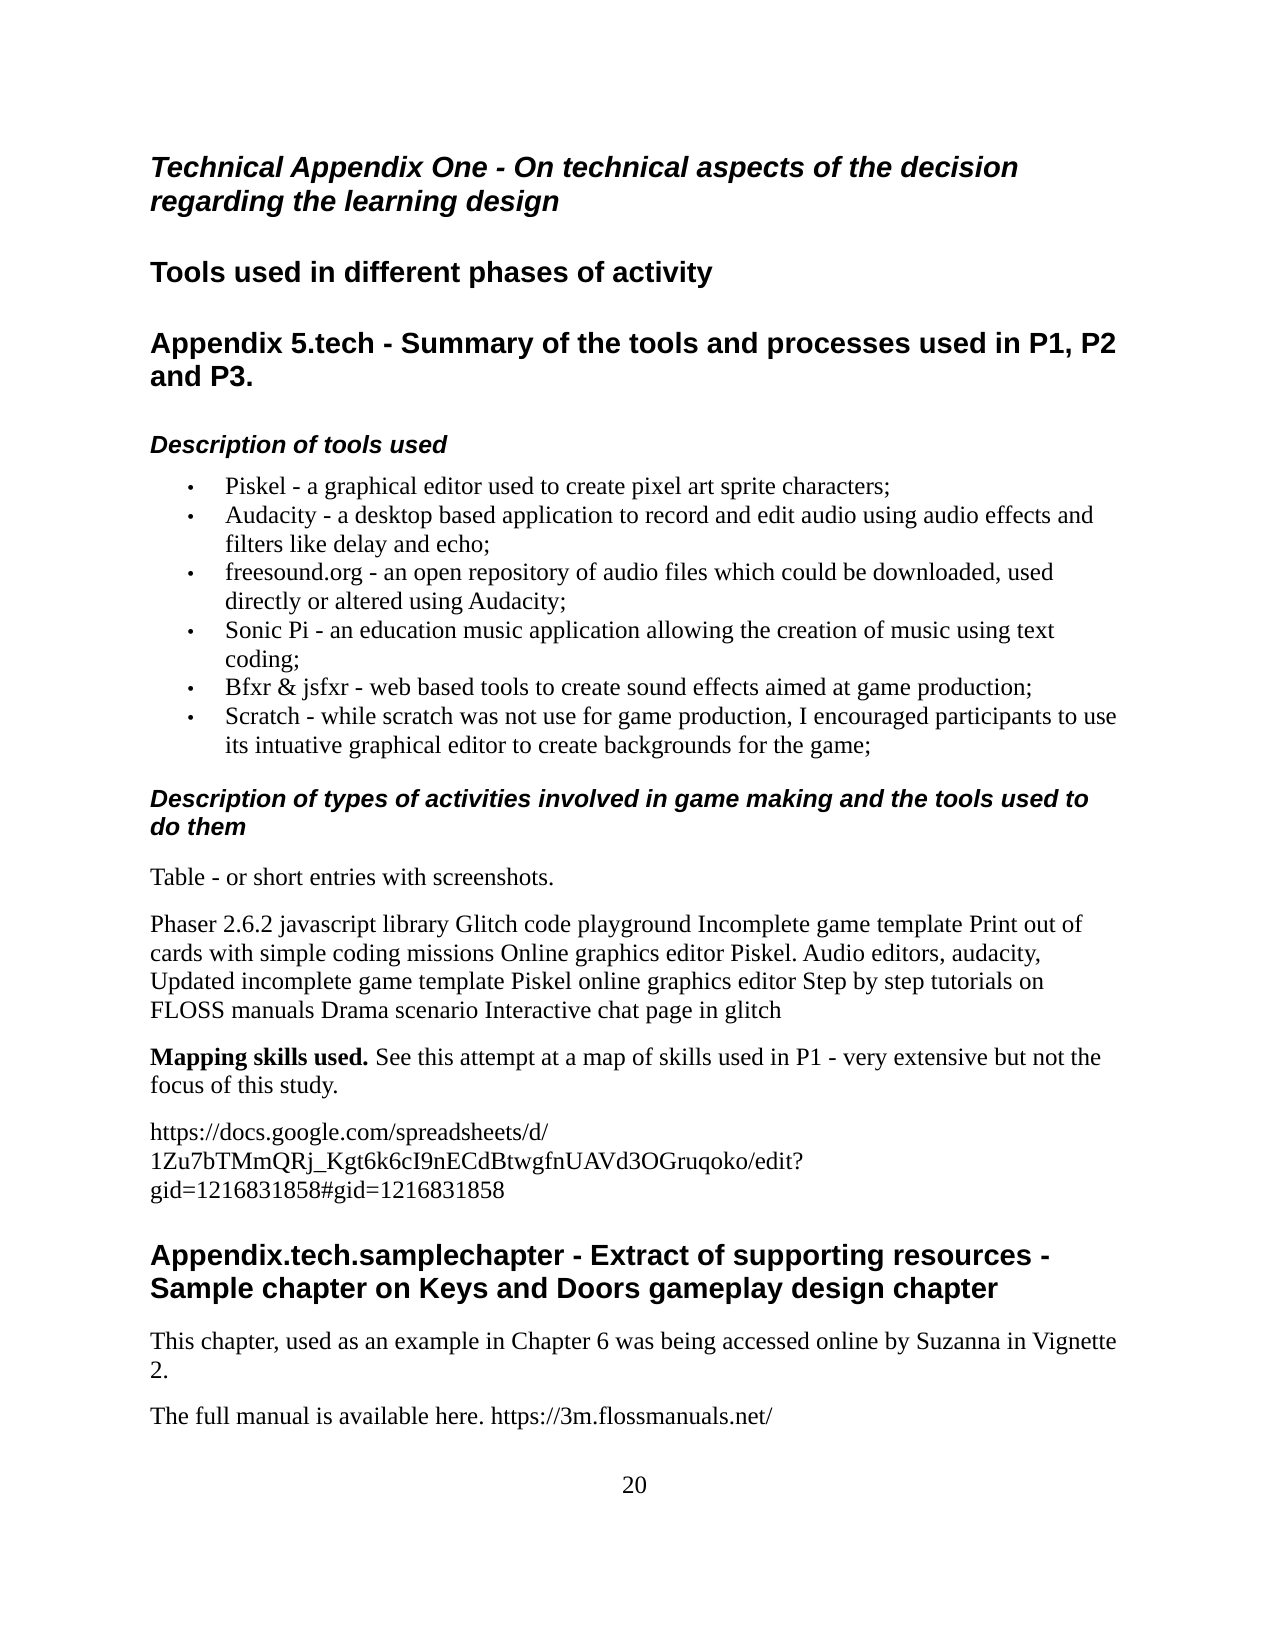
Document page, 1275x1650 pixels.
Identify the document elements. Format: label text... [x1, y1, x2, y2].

list Bfxr & jsfxr - web based tools to create sound effects aimed at game production; [187, 672, 1125, 701]
list Sonic Pi - an education music application allowing the creation of music using text coding; [187, 615, 1125, 672]
text Phaser 2.6.2 javascript library Glitch code playground Incomplete game template Print out of cards with simple coding missions Online graphics editor Piskel. Audio editors, audacity, Updated incomplete game template Piskel online graphics editor Step by step tutorials on FLOSS manuals Drama scenario Interactive chat page in glitch [150, 909, 1125, 1024]
subtitle Appendix 5.tech - Summary of the tools and processes used in P1, P2 and P3. [150, 326, 1125, 393]
text The full manual is available here. https://3m.flossmanuals.net/ [150, 1401, 1125, 1430]
subtitle Description of types of activities involved in game making and the tools used to do them [150, 784, 1125, 841]
list Piskel - a graphical editor used to create pixel art sprite characters; [187, 471, 1125, 500]
list Scratch - while scratch was not use for game production, I encouraged participants to use its intuative graphical editor to create backgrounds for the game; [187, 701, 1125, 759]
subtitle Description of tools used [150, 430, 1125, 459]
subtitle Appendix.tech.samplechapter - Extract of supporting resources - Sample chapter on Keys and Doors gameplay design chapter [150, 1237, 1125, 1304]
list Audacity - a desktop based application to record and edit audio using audio effects and filters like delay and echo; [187, 500, 1125, 557]
text Table - or short entries with screenshots. [150, 862, 1125, 891]
subtitle Technical Appendix One - On technical aspects of the decision regarding the learning design [150, 150, 1125, 217]
text Mapping skills used. See this attempt at a map of skills used in P1 - very extensive but not the focus of this study. [150, 1042, 1125, 1099]
text https://docs.google.com/spreadsheets/d/1Zu7bTMmQRj_Kgt6k6cI9nECdBtwgfnUAVd3OGruqoko/edit?gid=1216831858#gid=1216831858 [150, 1117, 1125, 1203]
text This chapter, used as an example in Chapter 6 was being accessed online by Suzanna in Vignette 2. [150, 1326, 1125, 1383]
subtitle Tools used in different phases of activity [150, 254, 1125, 288]
list freesound.org - an open repository of audio files which could be downloaded, used directly or altered using Audacity; [187, 557, 1125, 615]
